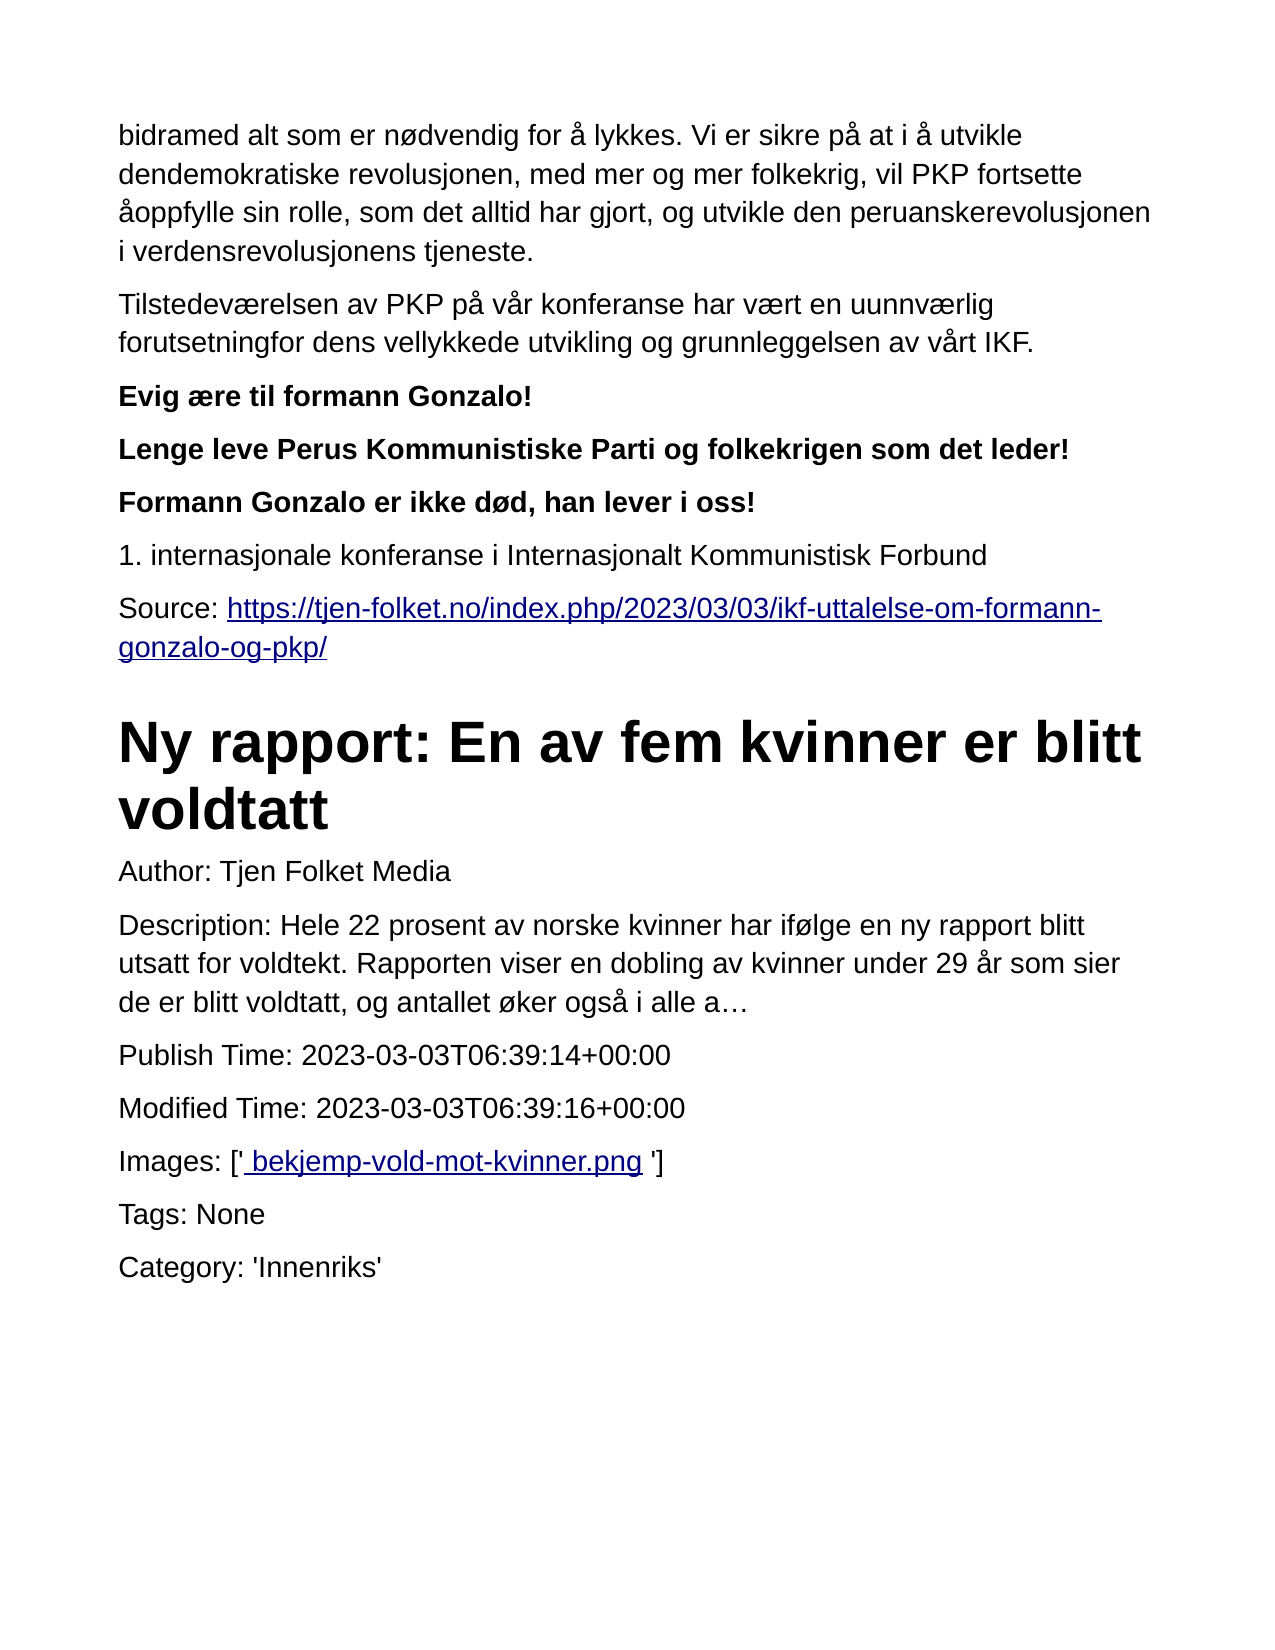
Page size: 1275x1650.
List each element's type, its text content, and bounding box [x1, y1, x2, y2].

text Modified Time: 2023-03-03T06:39:16+00:00 [118, 1091, 1157, 1124]
text Source: https://tjen-folket.no/index.php/2023/03/03/ikf-uttalelse-om-formann-gonzalo-og-pkp/ [118, 591, 1157, 663]
text Images: [' bekjemp-vold-mot-kvinner.png '] [118, 1144, 1157, 1177]
text 1. internasjonale konferanse i Internasjonalt Kommunistisk Forbund [118, 538, 1157, 571]
text Tags: None [118, 1197, 1157, 1231]
text Formann Gonzalo er ikke død, han lever i oss! [118, 485, 1157, 518]
subtitle Ny rapport: En av fem kvinner er blitt voldtatt [118, 708, 1157, 842]
text bidramed alt som er nødvendig for å lykkes. Vi er sikre på at i å utvikle dendemokratiske revolusjonen, med mer og mer folkekrig, vil PKP fortsette åoppfylle sin rolle, som det alltid har gjort, og utvikle den peruanskerevolusjonen i verdensrevolusjonens tjeneste. [118, 118, 1157, 267]
text Tilstedeværelsen av PKP på vår konferanse har vært en uunnværlig forutsetningfor dens vellykkede utvikling og grunnleggelsen av vårt IKF. [118, 287, 1157, 359]
text Description: Hele 22 prosent av norske kvinner har ifølge en ny rapport blitt utsatt for voldtekt. Rapporten viser en dobling av kvinner under 29 år som sier de er blitt voldtatt, og antallet øker også i alle a… [118, 907, 1157, 1018]
text Category: 'Innenriks' [118, 1250, 1157, 1284]
text Evig ære til formann Gonzalo! [118, 378, 1157, 412]
text Author: Tjen Folket Media [118, 854, 1157, 888]
text Publish Time: 2023-03-03T06:39:14+00:00 [118, 1038, 1157, 1071]
text Lenge leve Perus Kommunistiske Parti og folkekrigen som det leder! [118, 432, 1157, 465]
